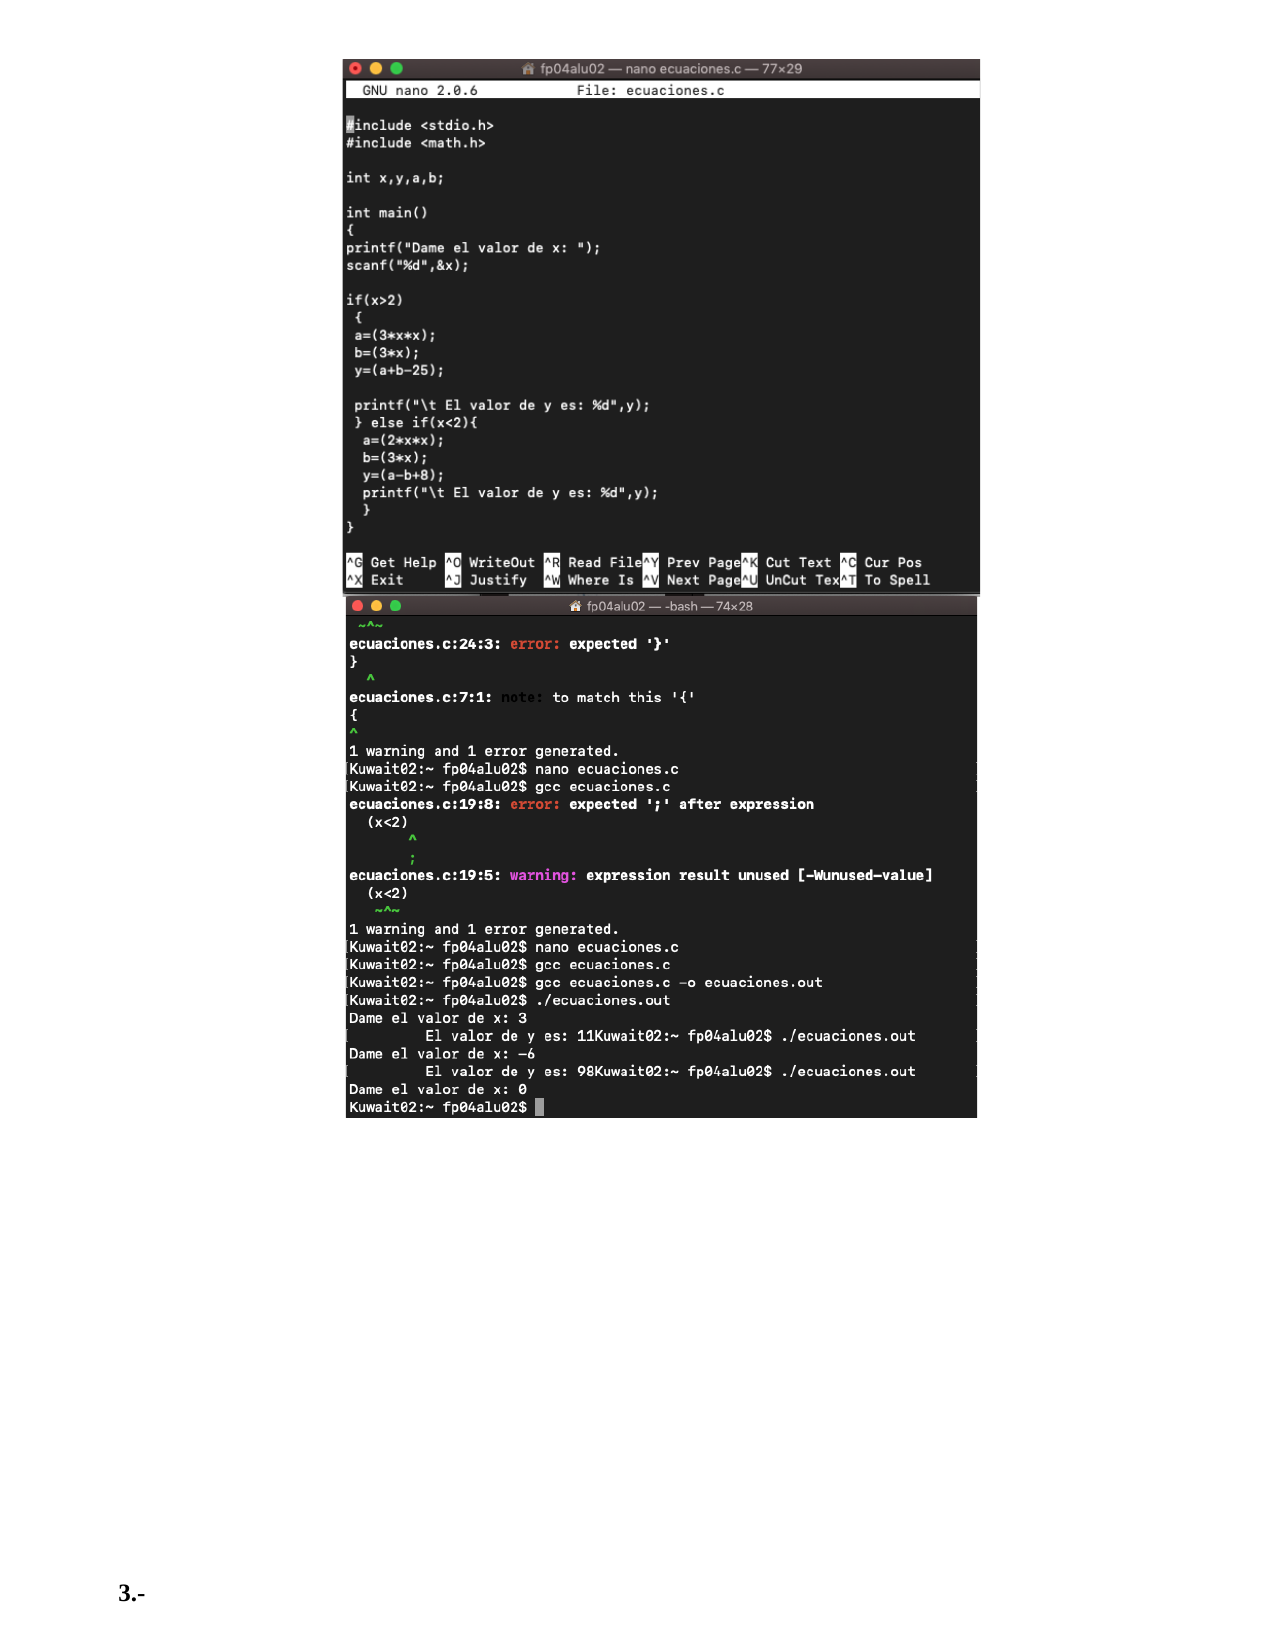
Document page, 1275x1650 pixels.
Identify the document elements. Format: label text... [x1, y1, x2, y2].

text 3.- [118, 1578, 1205, 1607]
